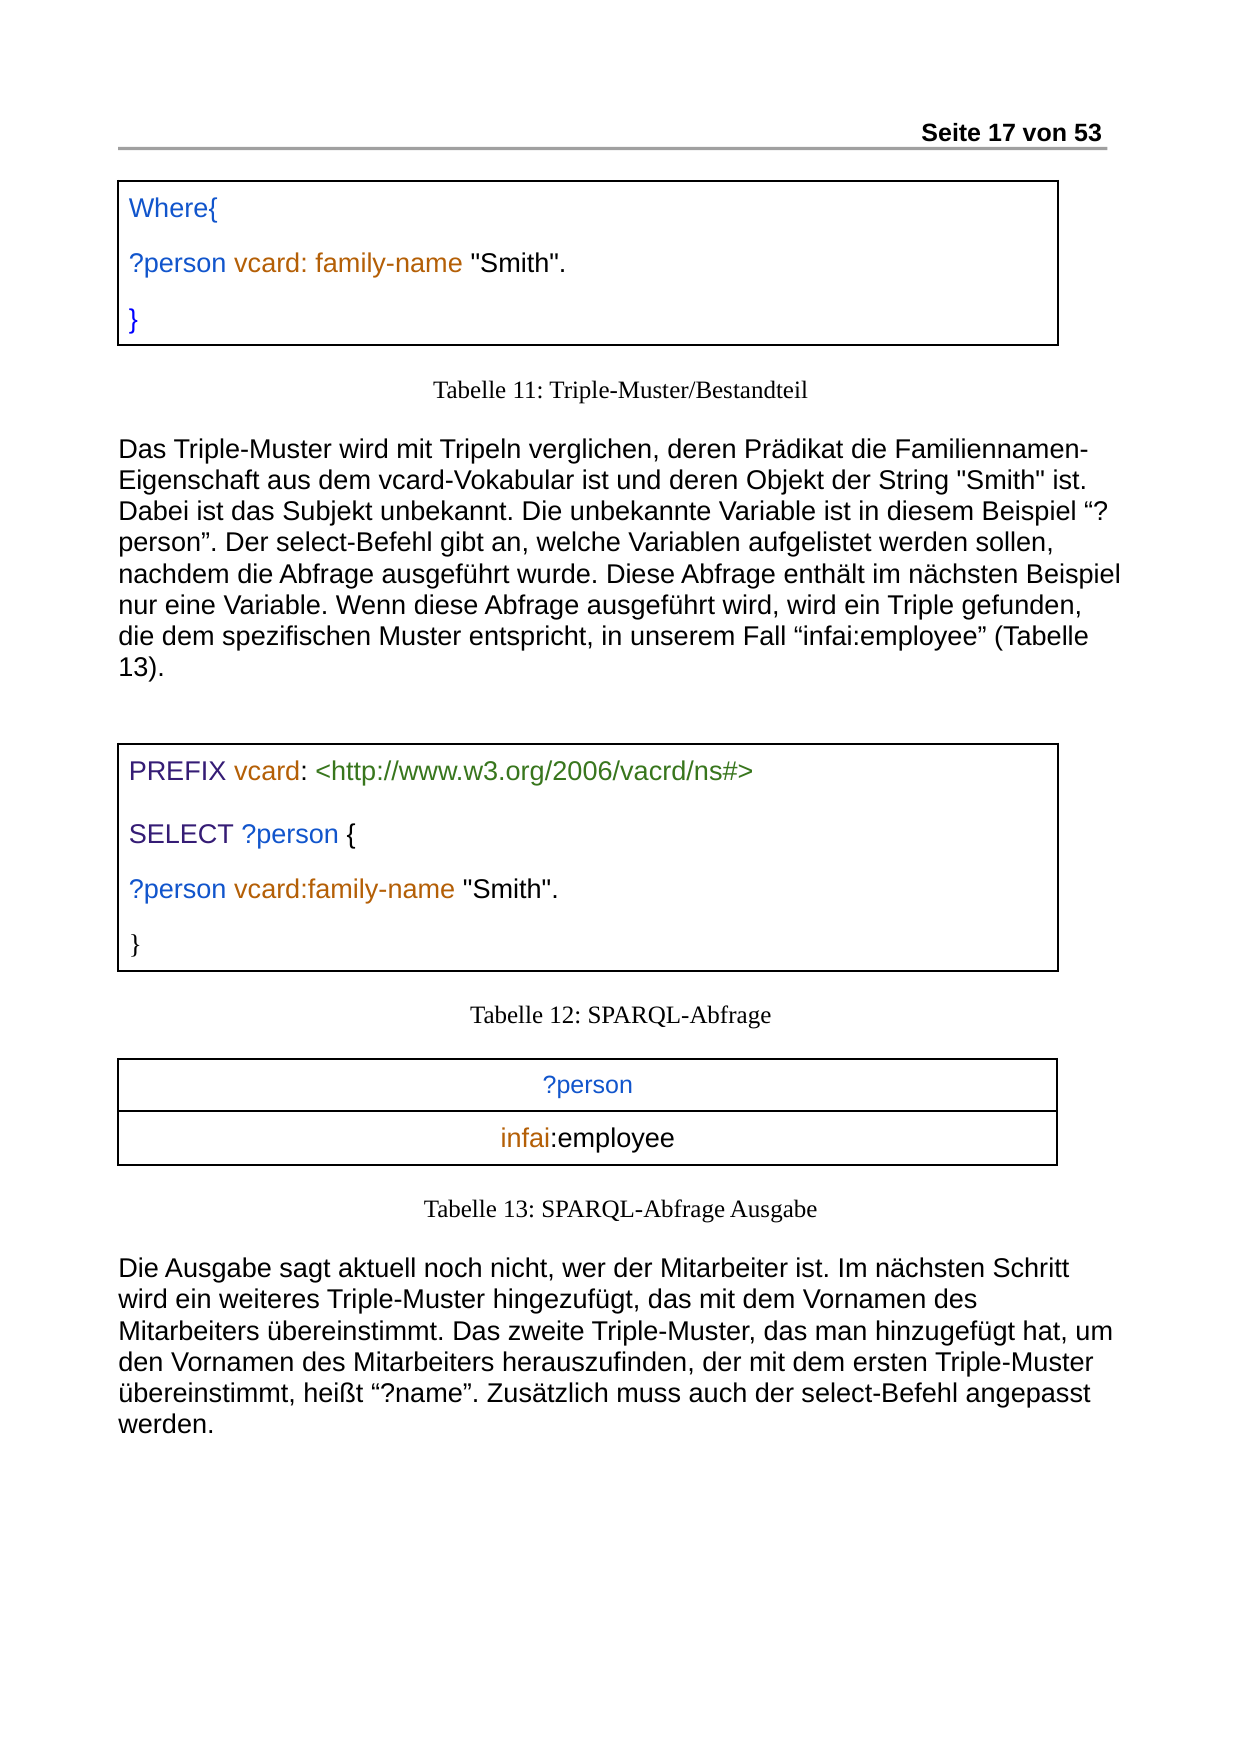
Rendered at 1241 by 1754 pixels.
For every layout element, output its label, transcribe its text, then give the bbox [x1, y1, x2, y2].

text Tabelle 13: SPARQL-Abfrage Ausgabe [118, 1194, 1123, 1223]
text Tabelle 11: Triple-Muster/Bestandteil [118, 375, 1123, 404]
table_header ?person [119, 1060, 1056, 1109]
table_header PREFIX vcard: <http://www.w3.org/2006/vacrd/ns#> SELECT ?person { ?person vcard:family-name "Smith". } [119, 745, 1057, 969]
table_header Where{ ?person vcard: family-name "Smith". } [119, 182, 1057, 344]
text Tabelle 12: SPARQL-Abfrage [118, 1000, 1123, 1029]
table_cell infai:employee [119, 1112, 1056, 1164]
text Das Triple-Muster wird mit Tripeln verglichen, deren Prädikat die Familiennamen-Eigenschaft aus dem vcard-Vokabular ist und deren Objekt der String "Smith" ist. Dabei ist das Subjekt unbekannt. Die unbekannte Variable ist in diesem Beispiel “?person”. Der select-Befehl gibt an, welche Variablen aufgelistet werden sollen, nachdem die Abfrage ausgeführt wurde. Diese Abfrage enthält im nächsten Beispiel nur eine Variable. Wenn diese Abfrage ausgeführt wird, wird ein Triple gefunden, die dem spezifischen Muster entspricht, in unserem Fall “infai:employee” (Tabelle 13). [118, 433, 1123, 683]
text Die Ausgabe sagt aktuell noch nicht, wer der Mitarbeiter ist. Im nächsten Schritt wird ein weiteres Triple-Muster hingezufügt, das mit dem Vornamen des Mitarbeiters übereinstimmt. Das zweite Triple-Muster, das man hinzugefügt hat, um den Vornamen des Mitarbeiters herauszufinden, der mit dem ersten Triple-Muster übereinstimmt, heißt “?name”. Zusätzlich muss auch der select-Befehl angepasst werden. [118, 1252, 1123, 1439]
